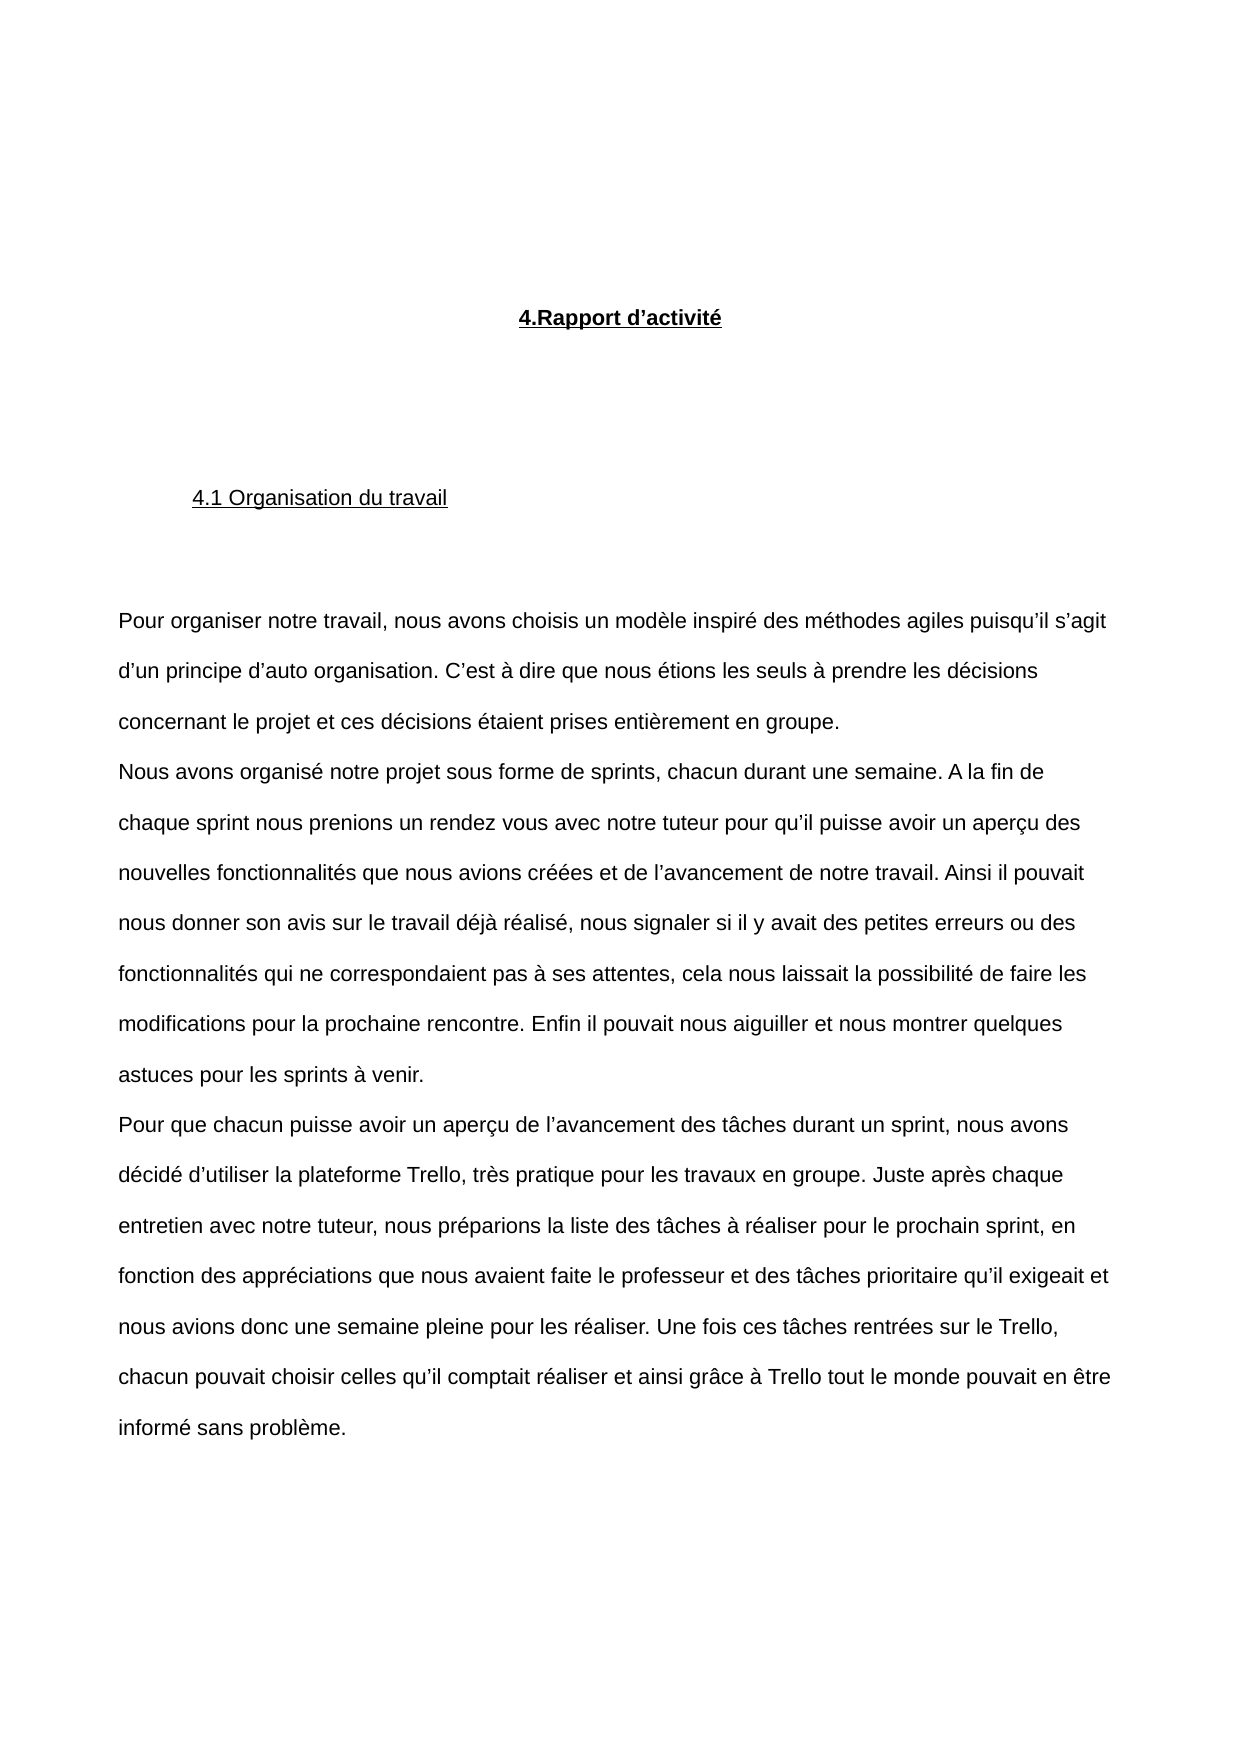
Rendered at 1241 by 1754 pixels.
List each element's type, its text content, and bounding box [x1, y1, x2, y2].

text 4.Rapport d’activité [118, 305, 1122, 330]
text Pour organiser notre travail, nous avons choisis un modèle inspiré des méthodes agiles puisqu’il s’agit d’un principe d’auto organisation. C’est à dire que nous étions les seuls à prendre les décisions concernant le projet et ces décisions étaient prises entièrement en groupe. [118, 608, 1122, 734]
text 4.1 Organisation du travail [118, 485, 1122, 510]
text Pour que chacun puisse avoir un aperçu de l’avancement des tâches durant un sprint, nous avons décidé d’utiliser la plateforme Trello, très pratique pour les travaux en groupe. Juste après chaque entretien avec notre tuteur, nous préparions la liste des tâches à réaliser pour le prochain sprint, en fonction des appréciations que nous avaient faite le professeur et des tâches prioritaire qu’il exigeait et nous avions donc une semaine pleine pour les réaliser. Une fois ces tâches rentrées sur le Trello, chacun pouvait choisir celles qu’il comptait réaliser et ainsi grâce à Trello tout le monde pouvait en être informé sans problème. [118, 1112, 1122, 1439]
text Nous avons organisé notre projet sous forme de sprints, chacun durant une semaine. A la fin de chaque sprint nous prenions un rendez vous avec notre tuteur pour qu’il puisse avoir un aperçu des nouvelles fonctionnalités que nous avions créées et de l’avancement de notre travail. Ainsi il pouvait nous donner son avis sur le travail déjà réalisé, nous signaler si il y avait des petites erreurs ou des fonctionnalités qui ne correspondaient pas à ses attentes, cela nous laissait la possibilité de faire les modifications pour la prochaine rencontre. Enfin il pouvait nous aiguiller et nous montrer quelques astuces pour les sprints à venir. [118, 759, 1122, 1087]
